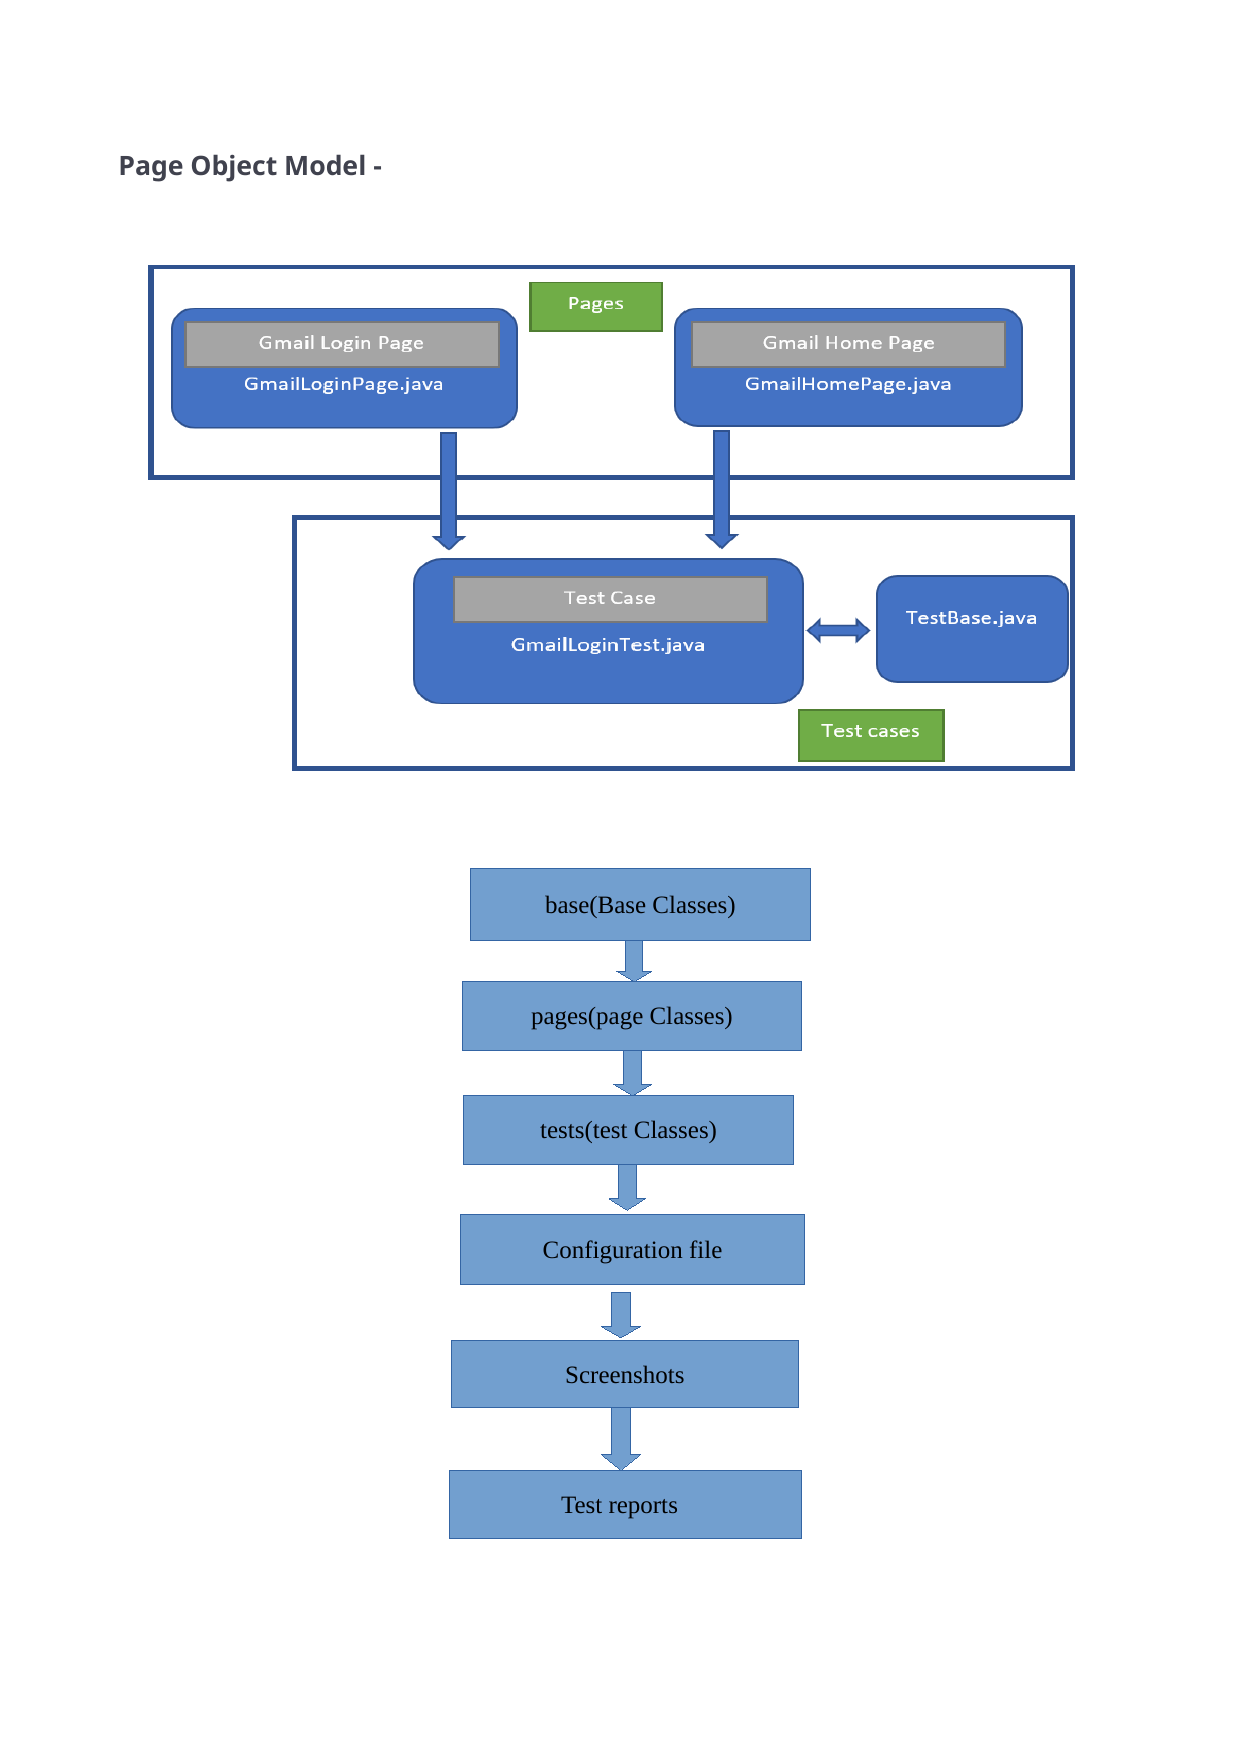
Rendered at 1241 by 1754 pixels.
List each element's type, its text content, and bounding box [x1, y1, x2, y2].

picture [118, 240, 1116, 798]
text Page Object Model - [118, 147, 1122, 183]
